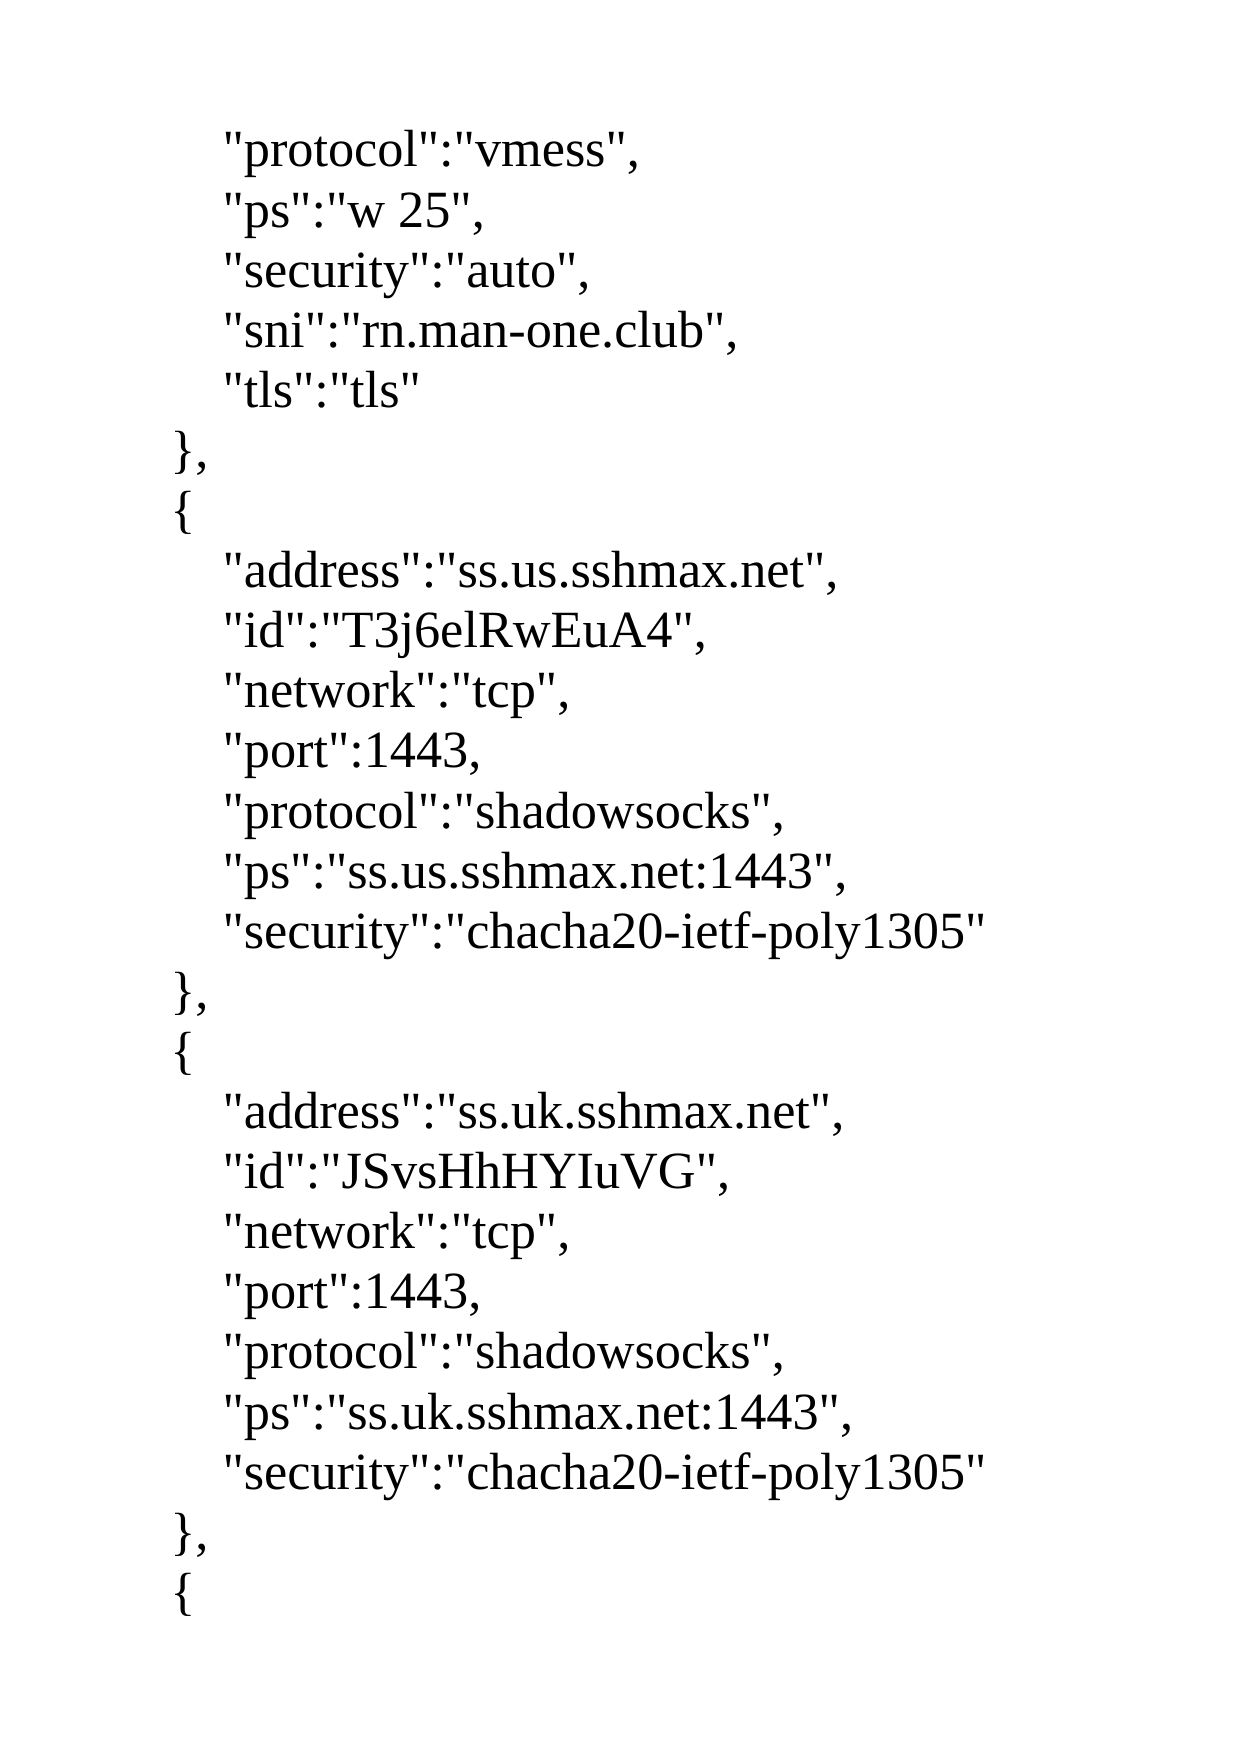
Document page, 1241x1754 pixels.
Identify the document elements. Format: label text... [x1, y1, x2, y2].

text "security":"auto", [118, 238, 1122, 298]
text "id":"T3j6elRwEuA4", [118, 599, 1122, 659]
text "network":"tcp", [118, 1200, 1122, 1260]
text "security":"chacha20-ietf-poly1305" [118, 1440, 1122, 1501]
text "ps":"ss.us.sshmax.net:1443", [118, 839, 1122, 899]
text "ps":"ss.uk.sshmax.net:1443", [118, 1380, 1122, 1440]
text "ps":"w 25", [118, 178, 1122, 238]
text { [118, 479, 1122, 539]
text "security":"chacha20-ietf-poly1305" [118, 899, 1122, 959]
text "sni":"rn.man-one.club", [118, 298, 1122, 358]
text "id":"JSvsHhHYIuVG", [118, 1140, 1122, 1200]
text { [118, 1020, 1122, 1080]
text "protocol":"shadowsocks", [118, 779, 1122, 839]
text "protocol":"vmess", [118, 118, 1122, 178]
text "protocol":"shadowsocks", [118, 1320, 1122, 1380]
text "network":"tcp", [118, 659, 1122, 719]
text }, [118, 1501, 1122, 1561]
text "port":1443, [118, 1260, 1122, 1320]
text "address":"ss.us.sshmax.net", [118, 539, 1122, 599]
text "address":"ss.uk.sshmax.net", [118, 1080, 1122, 1140]
text "tls":"tls" [118, 358, 1122, 419]
text { [118, 1561, 1122, 1621]
text }, [118, 959, 1122, 1020]
text "port":1443, [118, 719, 1122, 779]
text }, [118, 419, 1122, 479]
